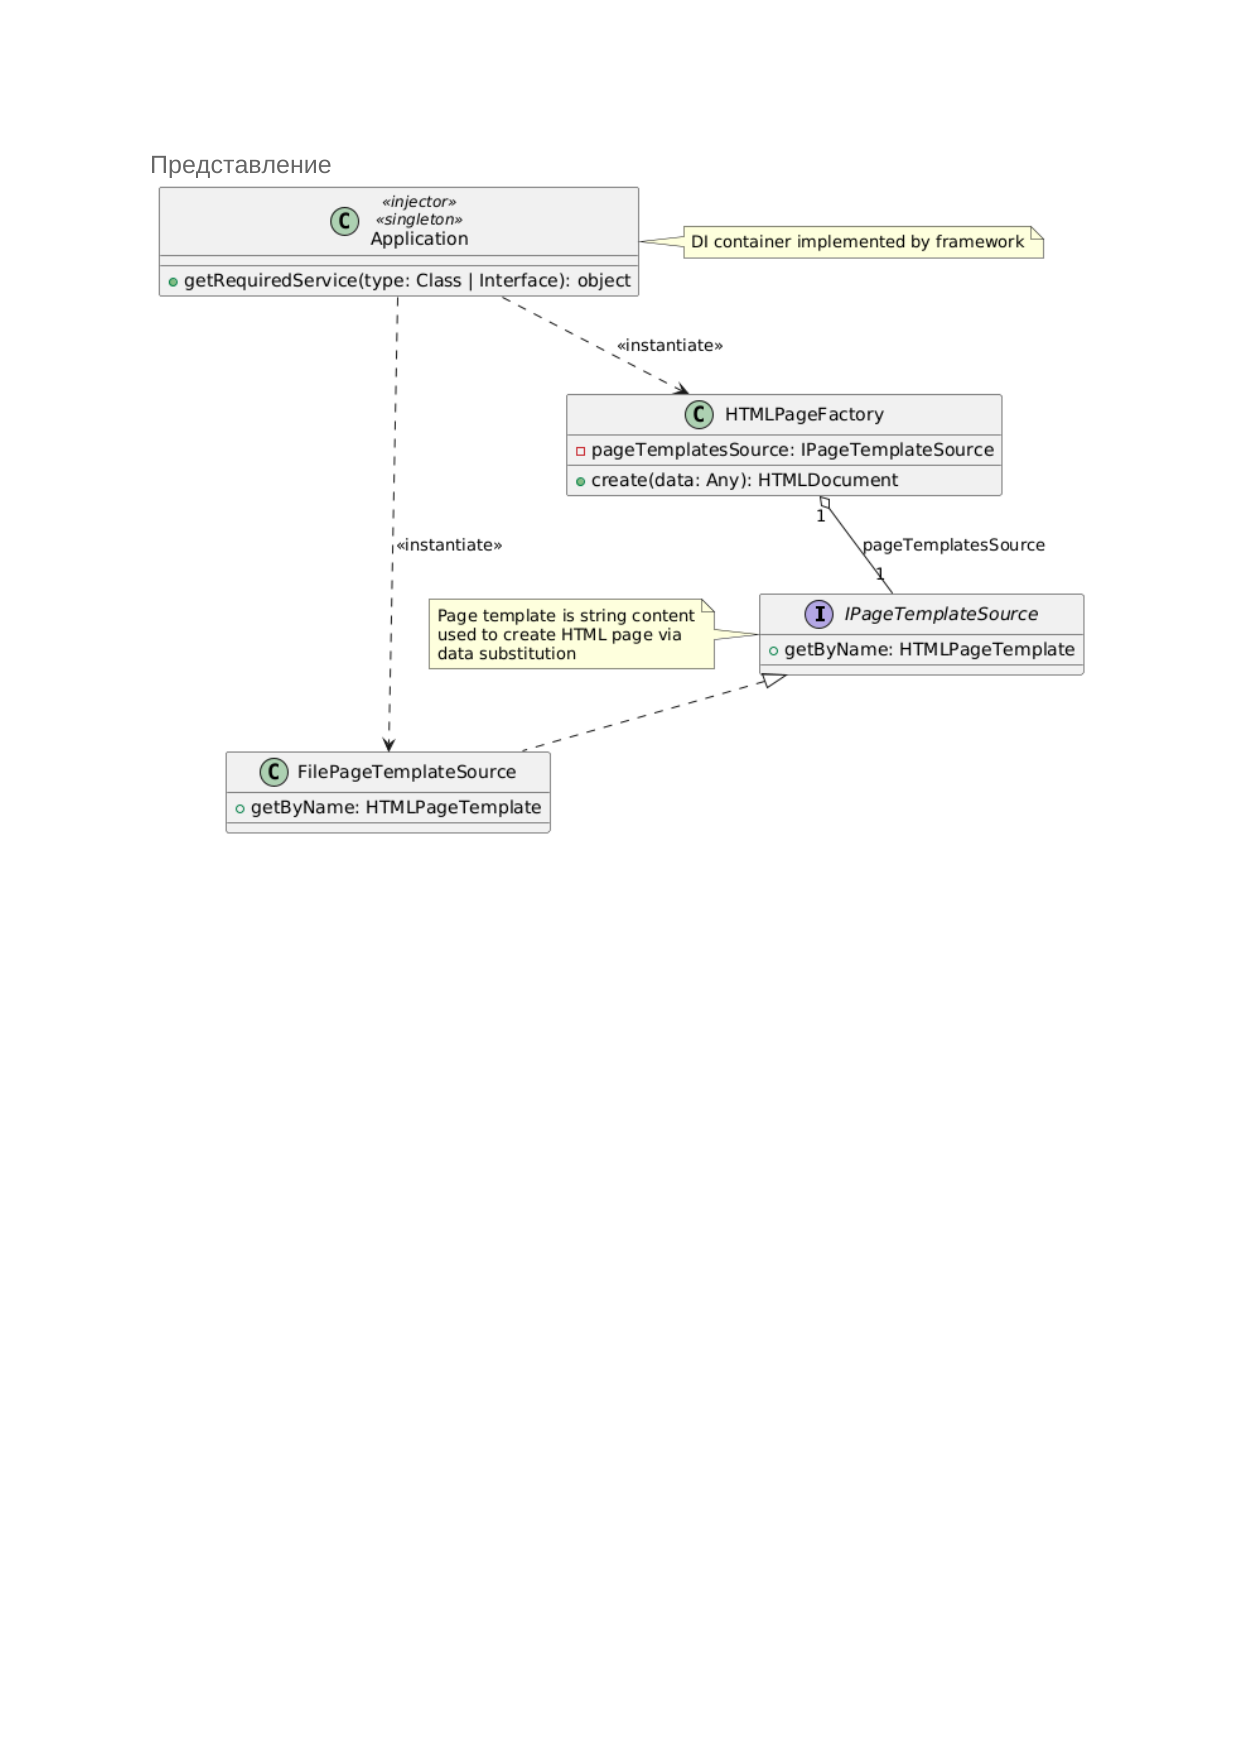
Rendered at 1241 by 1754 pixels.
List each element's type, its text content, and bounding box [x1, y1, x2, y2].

picture [150, 178, 1091, 840]
subtitle Представление [150, 150, 1090, 178]
